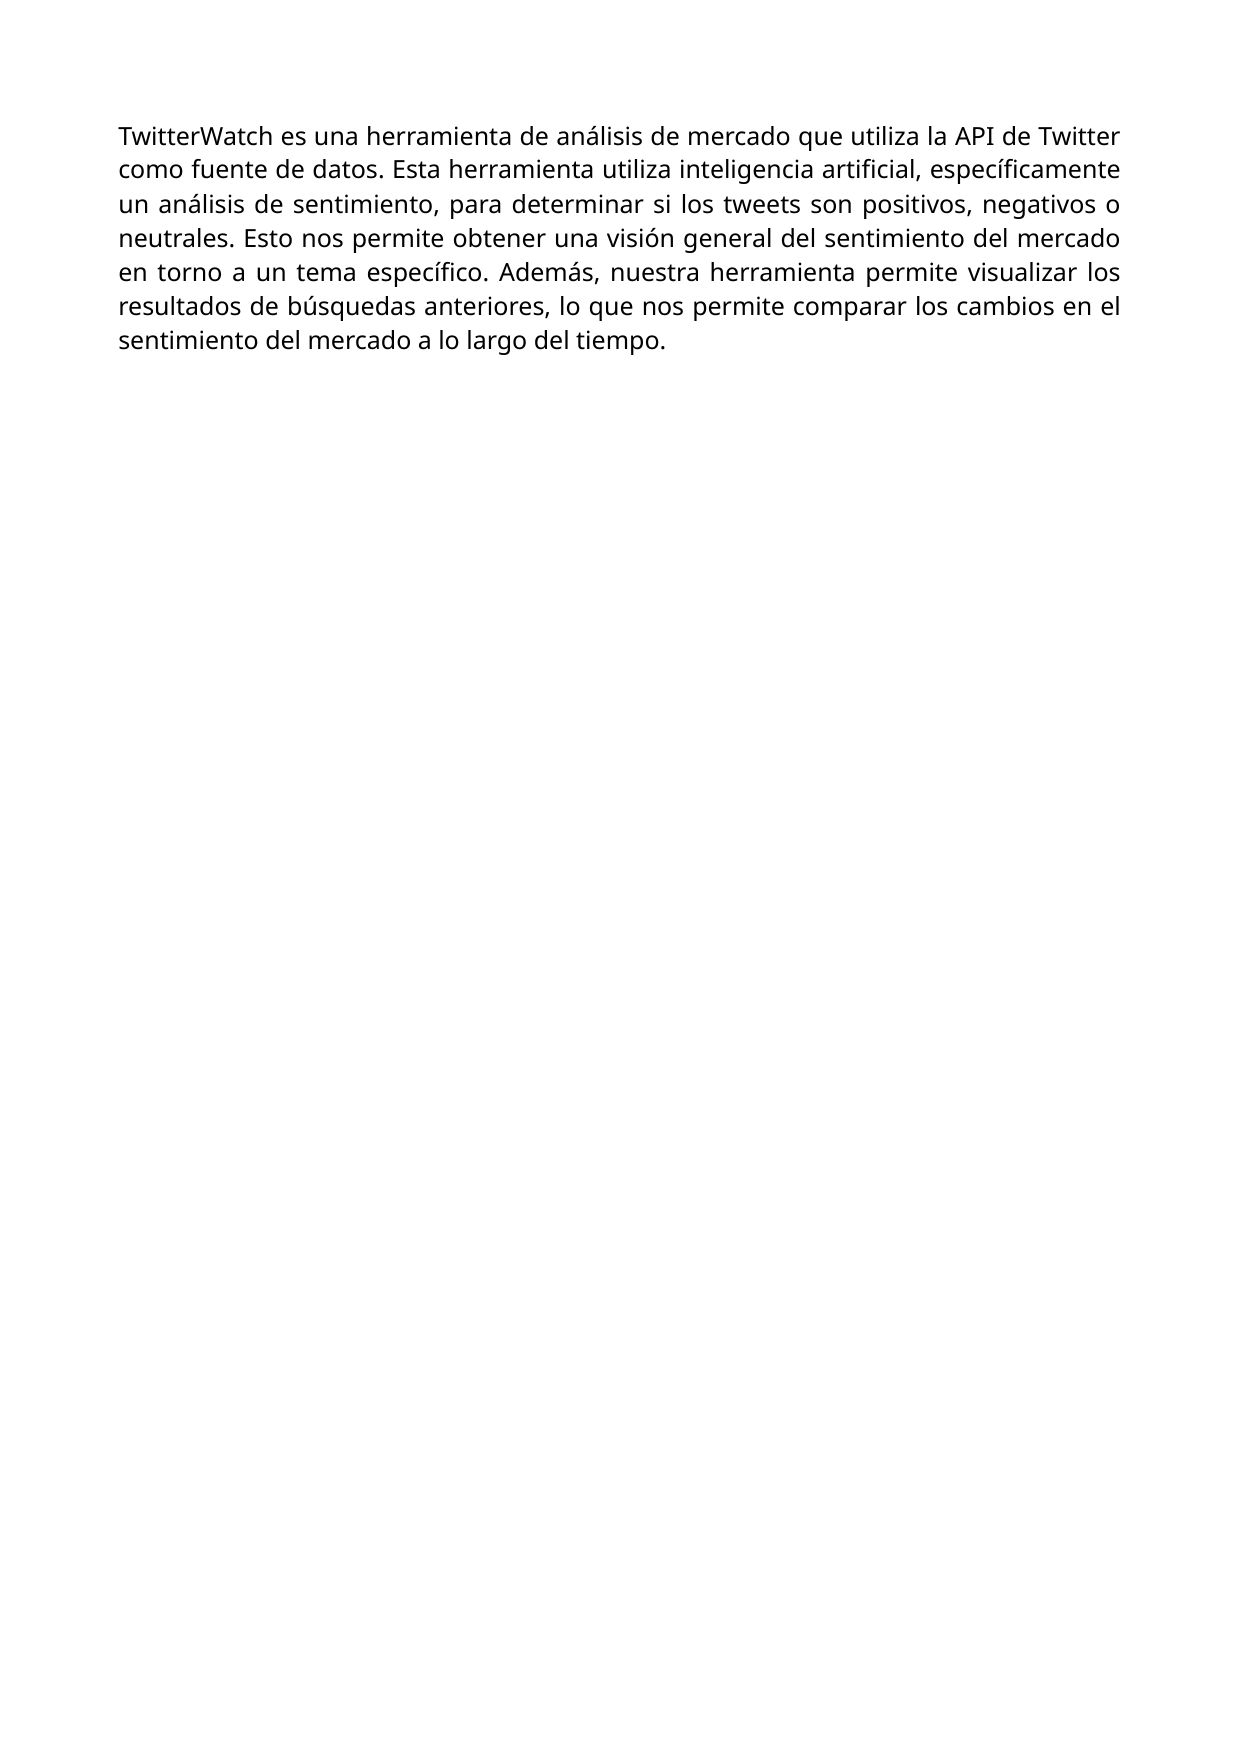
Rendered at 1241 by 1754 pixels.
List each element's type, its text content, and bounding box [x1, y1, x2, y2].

text TwitterWatch es una herramienta de análisis de mercado que utiliza la API de Twitter como fuente de datos. Esta herramienta utiliza inteligencia artificial, específicamente un análisis de sentimiento, para determinar si los tweets son positivos, negativos o neutrales. Esto nos permite obtener una visión general del sentimiento del mercado en torno a un tema específico. Además, nuestra herramienta permite visualizar los resultados de búsquedas anteriores, lo que nos permite comparar los cambios en el sentimiento del mercado a lo largo del tiempo. [118, 118, 1122, 357]
